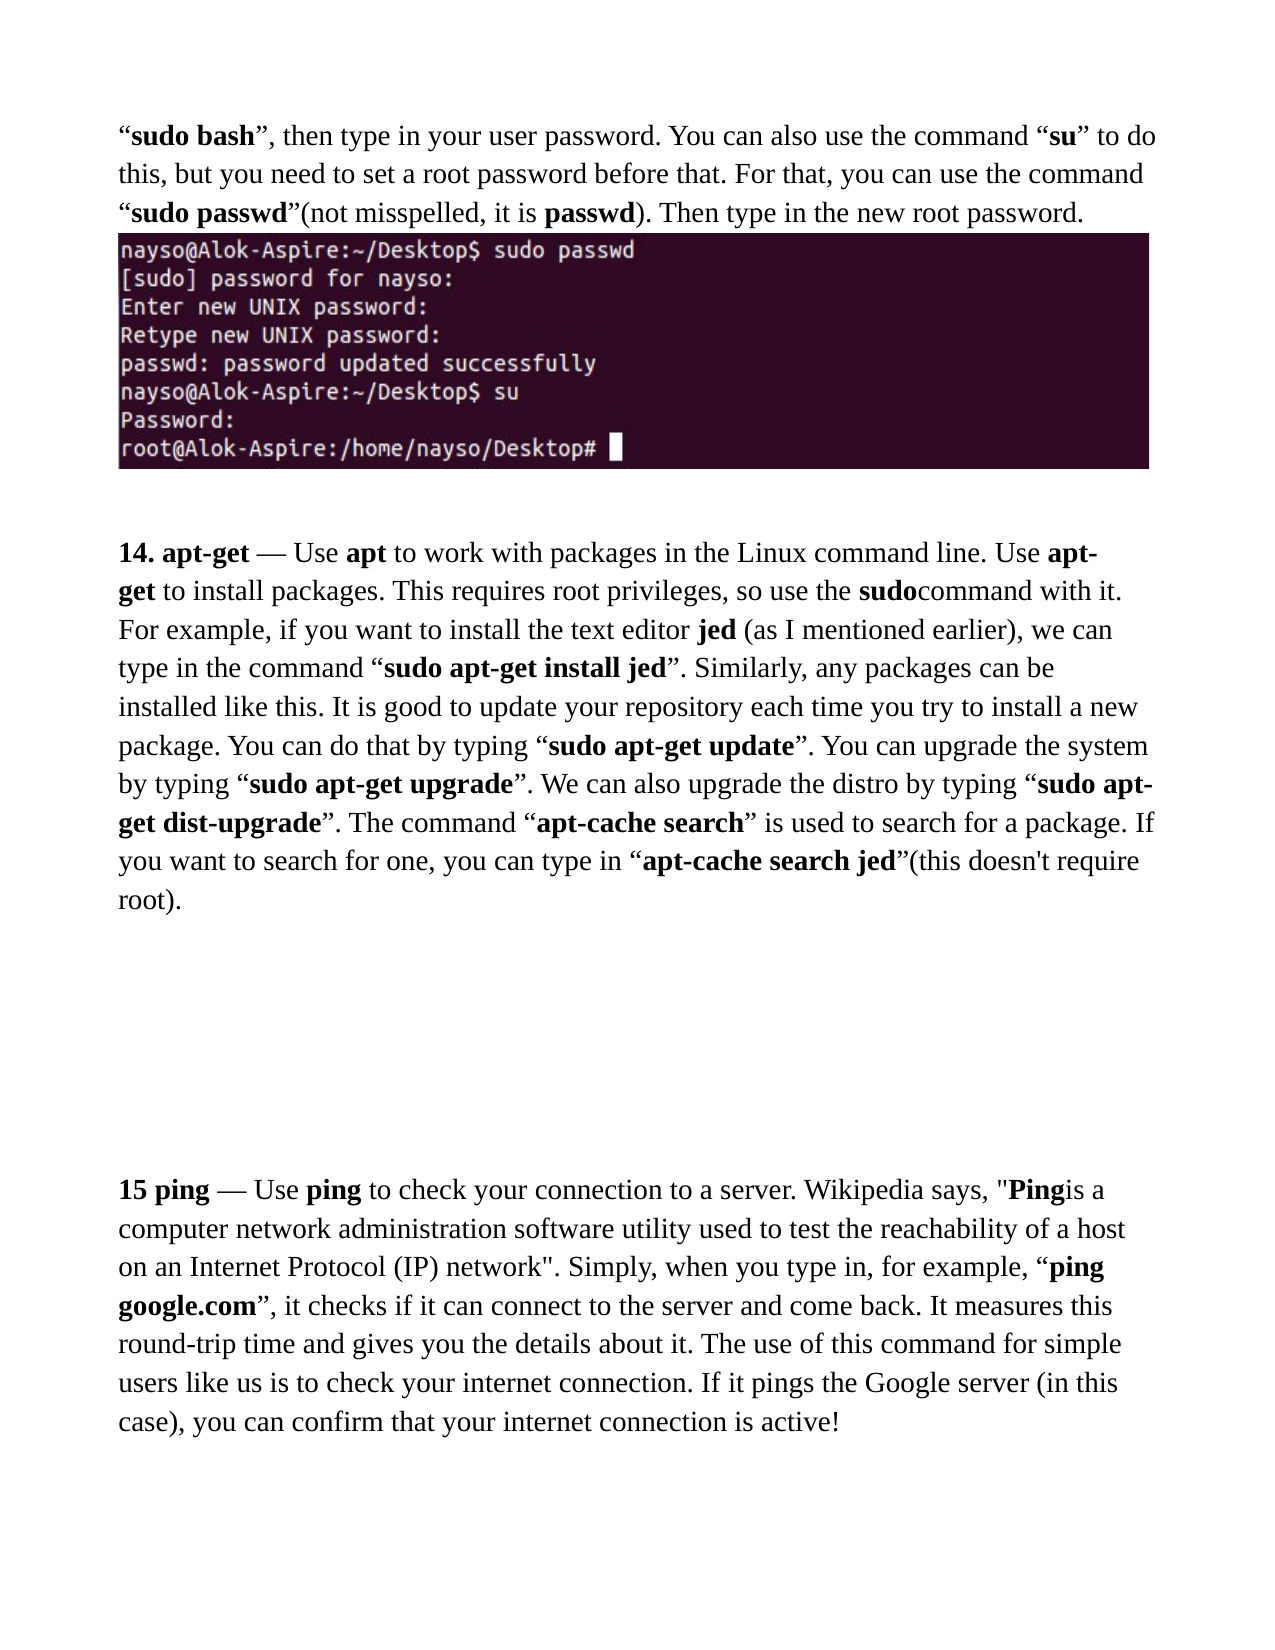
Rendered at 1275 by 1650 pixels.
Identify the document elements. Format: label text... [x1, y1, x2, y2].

text 15 ping — Use ping to check your connection to a server. Wikipedia says, "Pingis a computer network administration software utility used to test the reachability of a host on an Internet Protocol (IP) network". Simply, when you type in, for example, “ping google.com”, it checks if it can connect to the server and come back. It measures this round-trip time and gives you the details about it. The use of this command for simple users like us is to check your internet connection. If it pings the Google server (in this case), you can confirm that your internet connection is active! [118, 1172, 1157, 1437]
text 14. apt-get — Use apt to work with packages in the Linux command line. Use apt-get to install packages. This requires root privileges, so use the sudocommand with it. For example, if you want to install the text editor jed (as I mentioned earlier), we can type in the command “sudo apt-get install jed”. Similarly, any packages can be installed like this. It is good to update your repository each time you try to install a new package. You can do that by typing “sudo apt-get update”. You can upgrade the system by typing “sudo apt-get upgrade”. We can also upgrade the distro by typing “sudo apt-get dist-upgrade”. The command “apt-cache search” is used to search for a package. If you want to search for one, you can type in “apt-cache search jed”(this doesn't require root). [118, 535, 1157, 915]
text “sudo bash”, then type in your user password. You can also use the command “su” to do this, but you need to set a root password before that. For that, you can use the command “sudo passwd”(not misspelled, it is passwd). Then type in the new root password. [118, 118, 1157, 468]
